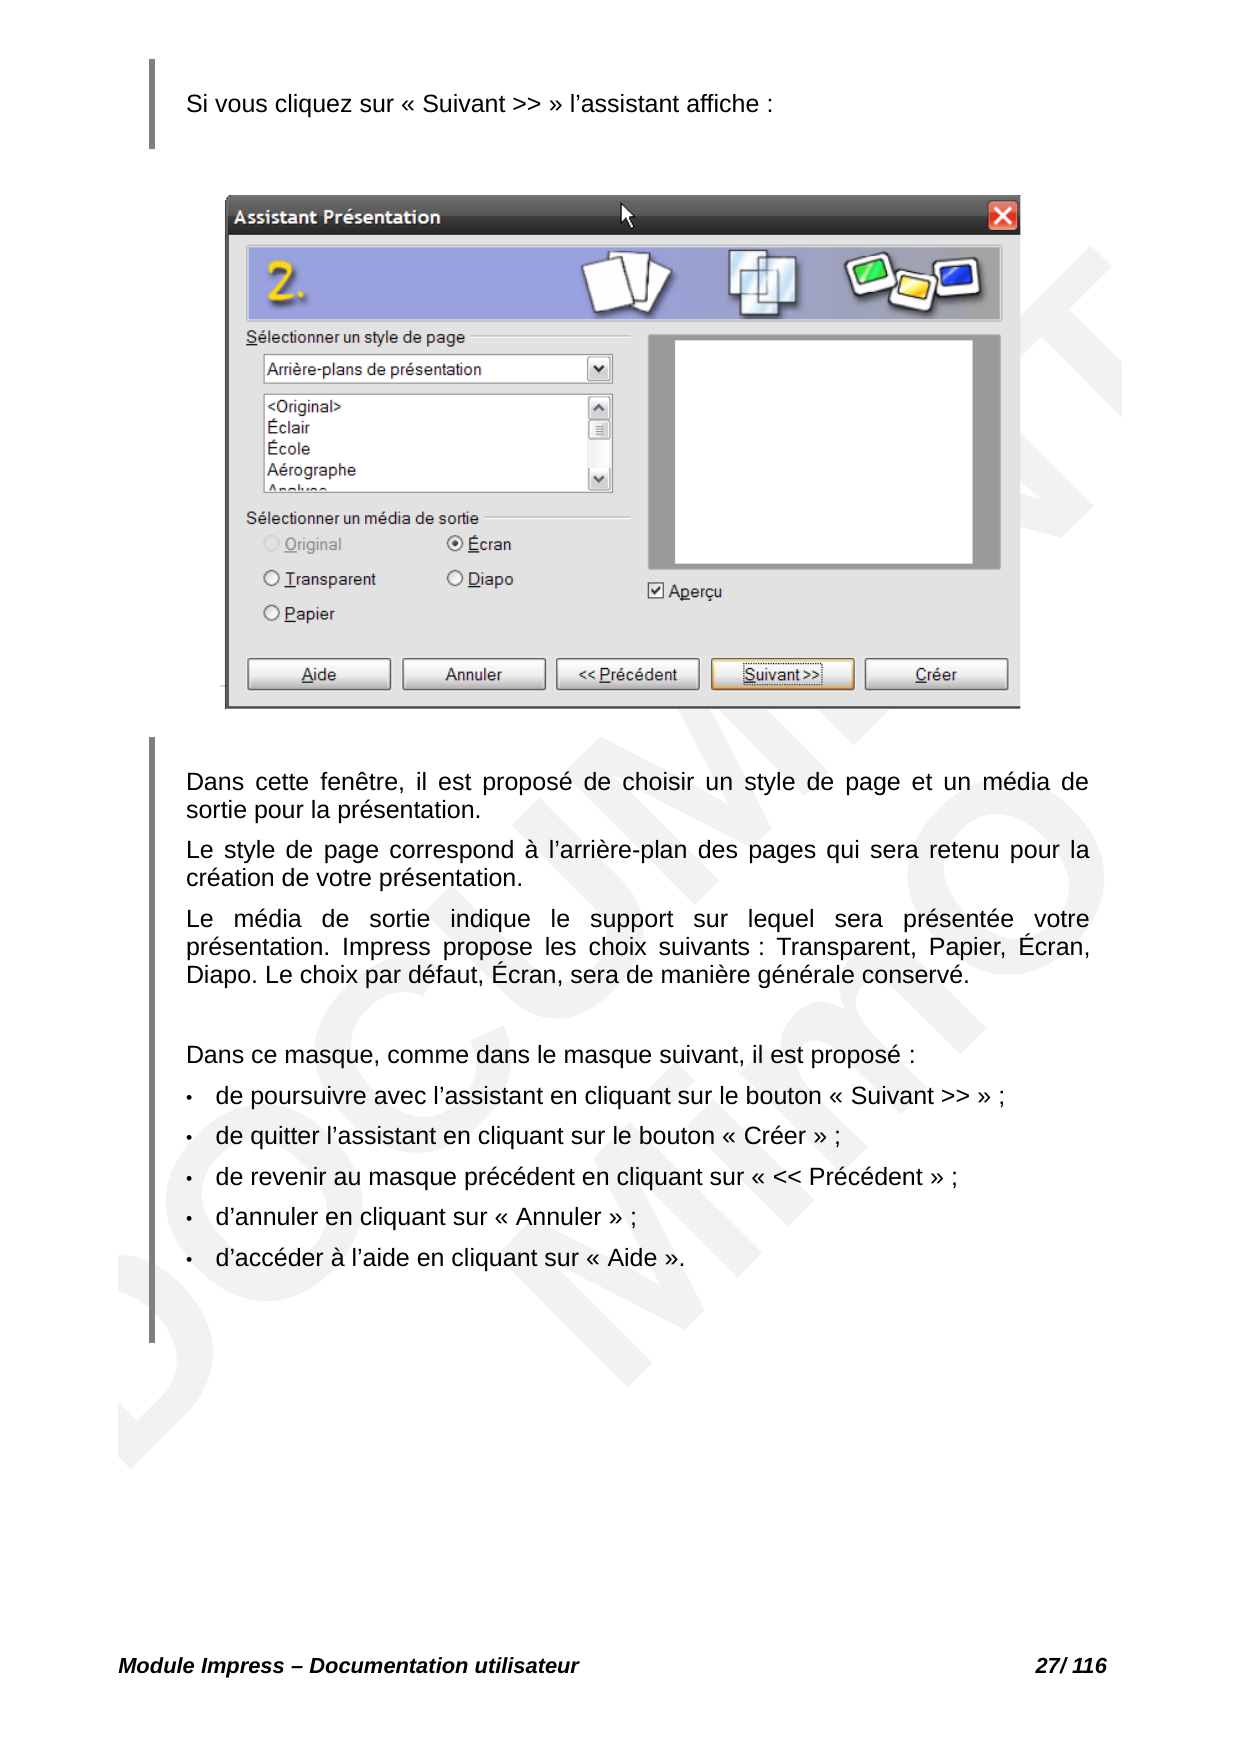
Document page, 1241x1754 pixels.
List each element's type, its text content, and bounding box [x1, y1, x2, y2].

text Dans cette fenêtre, il est proposé de choisir un style de page et un média de sortie pour la présentation. [155, 737, 1122, 805]
list d’accéder à l’aide en cliquant sur « Aide ». [155, 1212, 1122, 1271]
list de quitter l’assistant en cliquant sur le bouton « Créer » ; [155, 1091, 1122, 1131]
text Le style de page correspond à l’arrière-plan des pages qui sera retenu pour la création de votre présentation. [155, 805, 1122, 873]
text Si vous cliquez sur « Suivant >> » l’assistant affiche : [155, 59, 1122, 149]
list d’annuler en cliquant sur « Annuler » ; [155, 1172, 1122, 1212]
text Le média de sortie indique le support sur lequel sera présentée votre présentation. Impress propose les choix suivants : Transparent, Papier, Écran, Diapo. Le choix par défaut, Écran, sera de manière générale conservé. [155, 873, 1122, 988]
list de poursuivre avec l’assistant en cliquant sur le bouton « Suivant >> » ; [155, 1050, 1122, 1091]
list de revenir au masque précédent en cliquant sur « << Précédent » ; [155, 1131, 1122, 1172]
picture [219, 195, 1021, 709]
text Dans ce masque, comme dans le masque suivant, il est proposé : [155, 1010, 1122, 1050]
